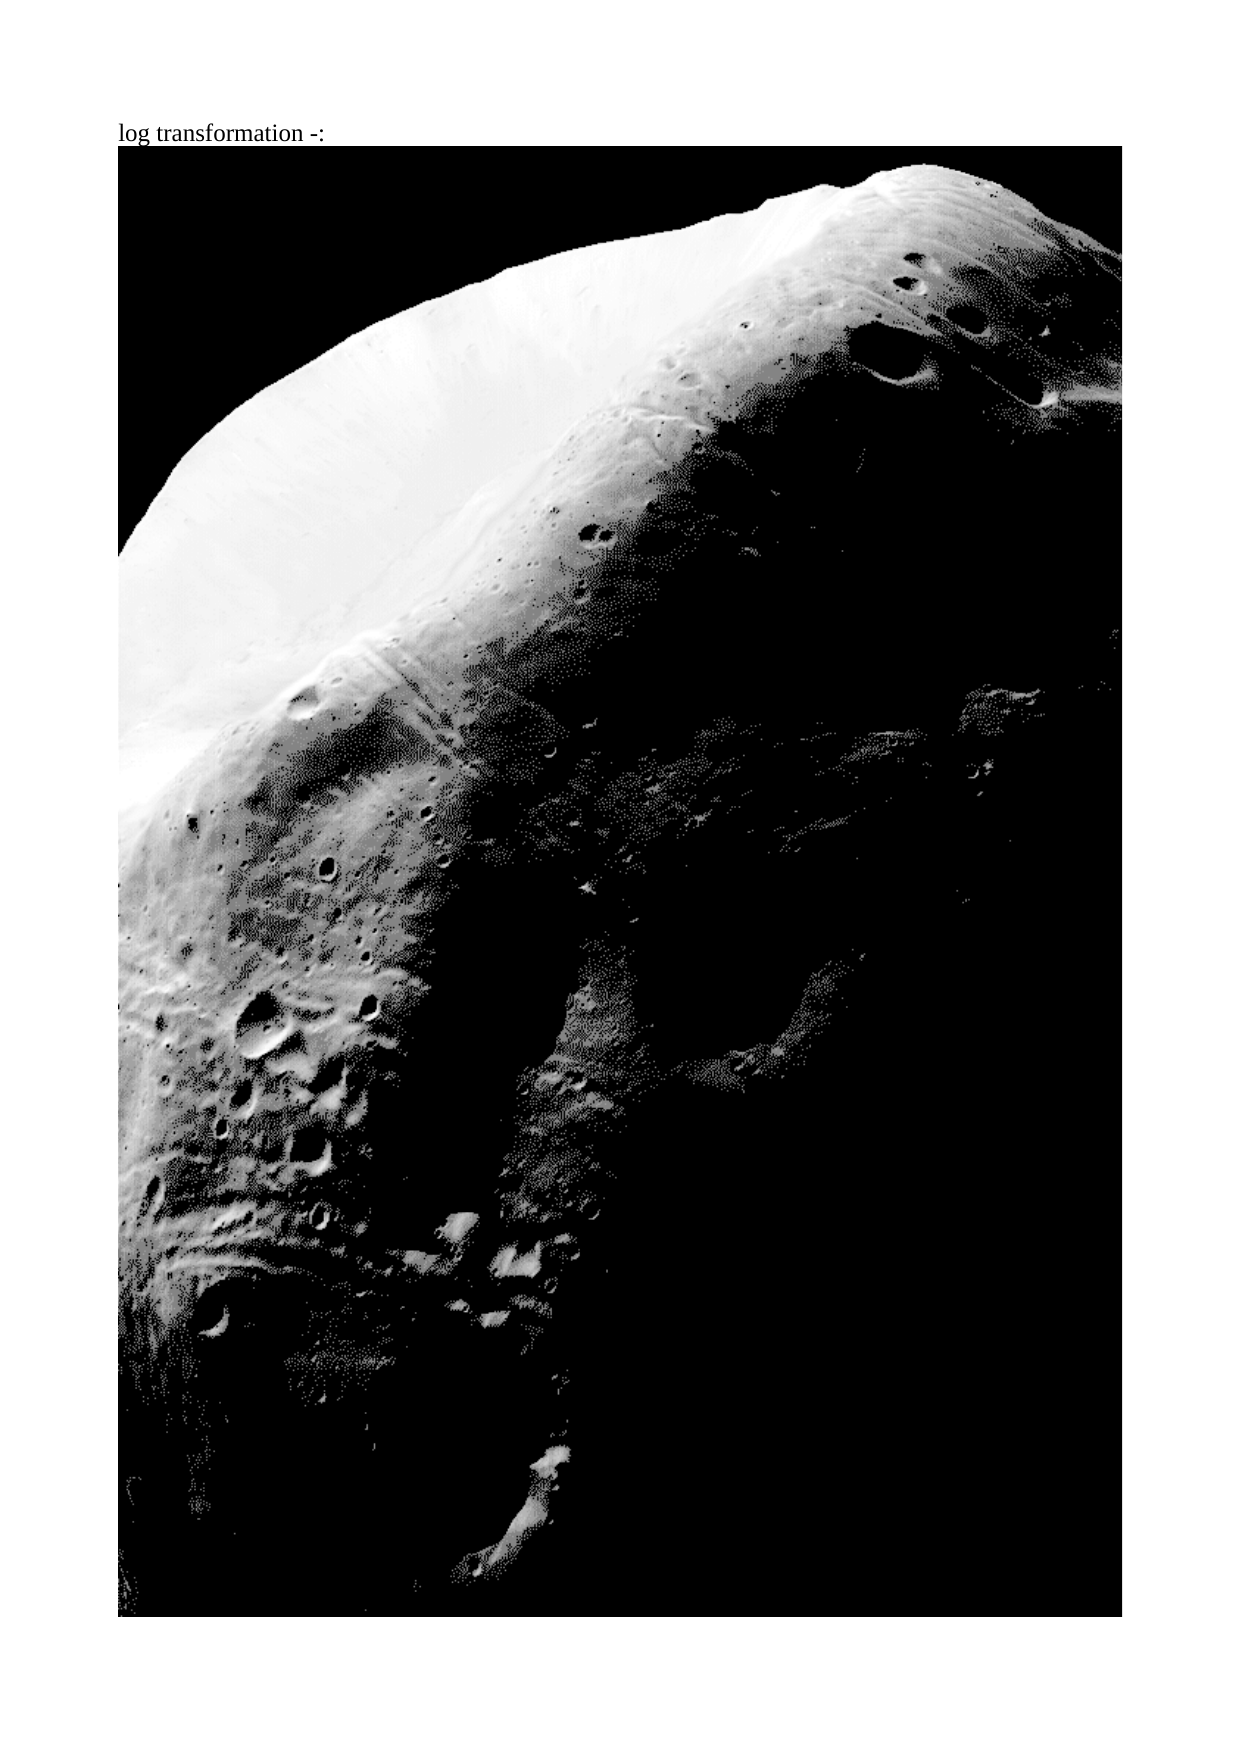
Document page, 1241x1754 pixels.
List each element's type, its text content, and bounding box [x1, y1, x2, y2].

picture [118, 146, 1123, 1617]
text log transformation -: [118, 118, 1122, 146]
